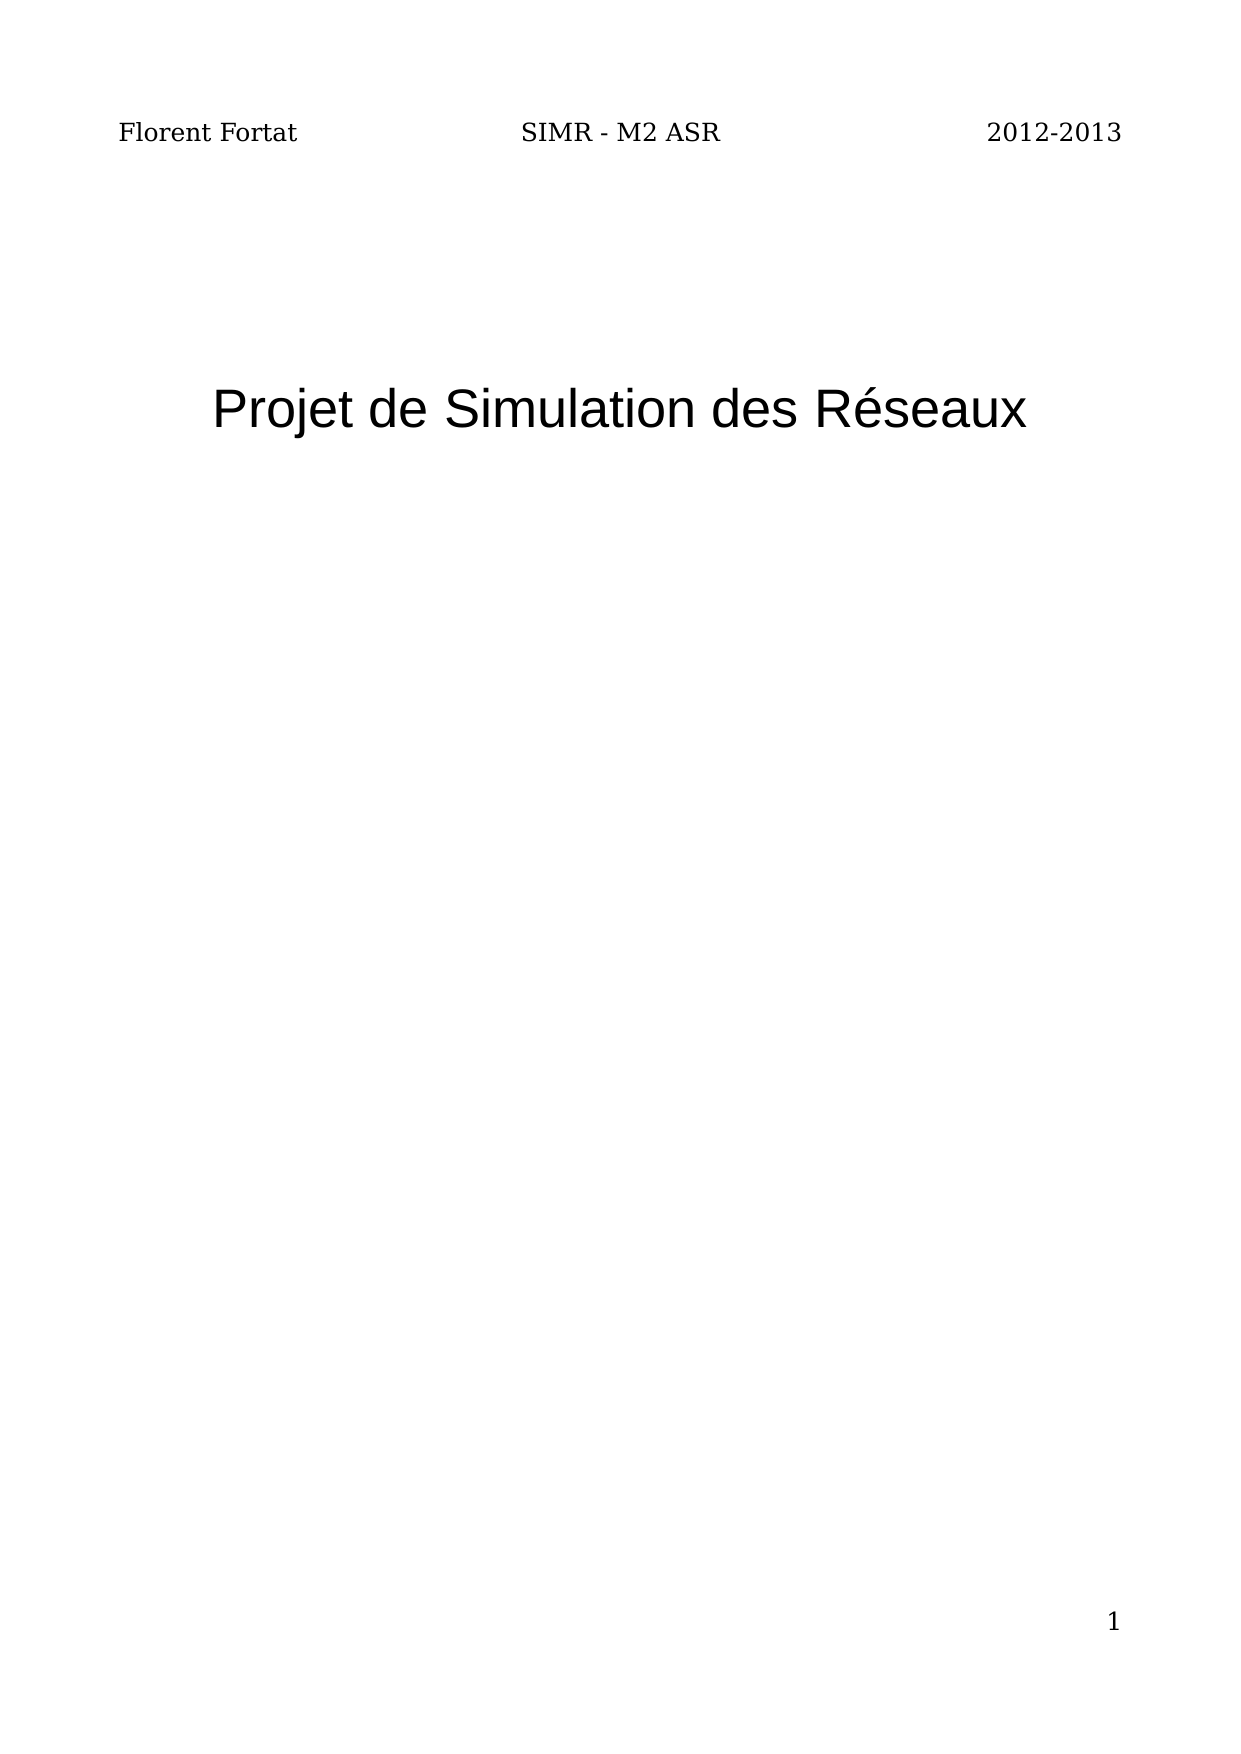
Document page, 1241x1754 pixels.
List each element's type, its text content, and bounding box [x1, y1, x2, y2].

text Projet de Simulation des Réseaux [118, 377, 1122, 439]
